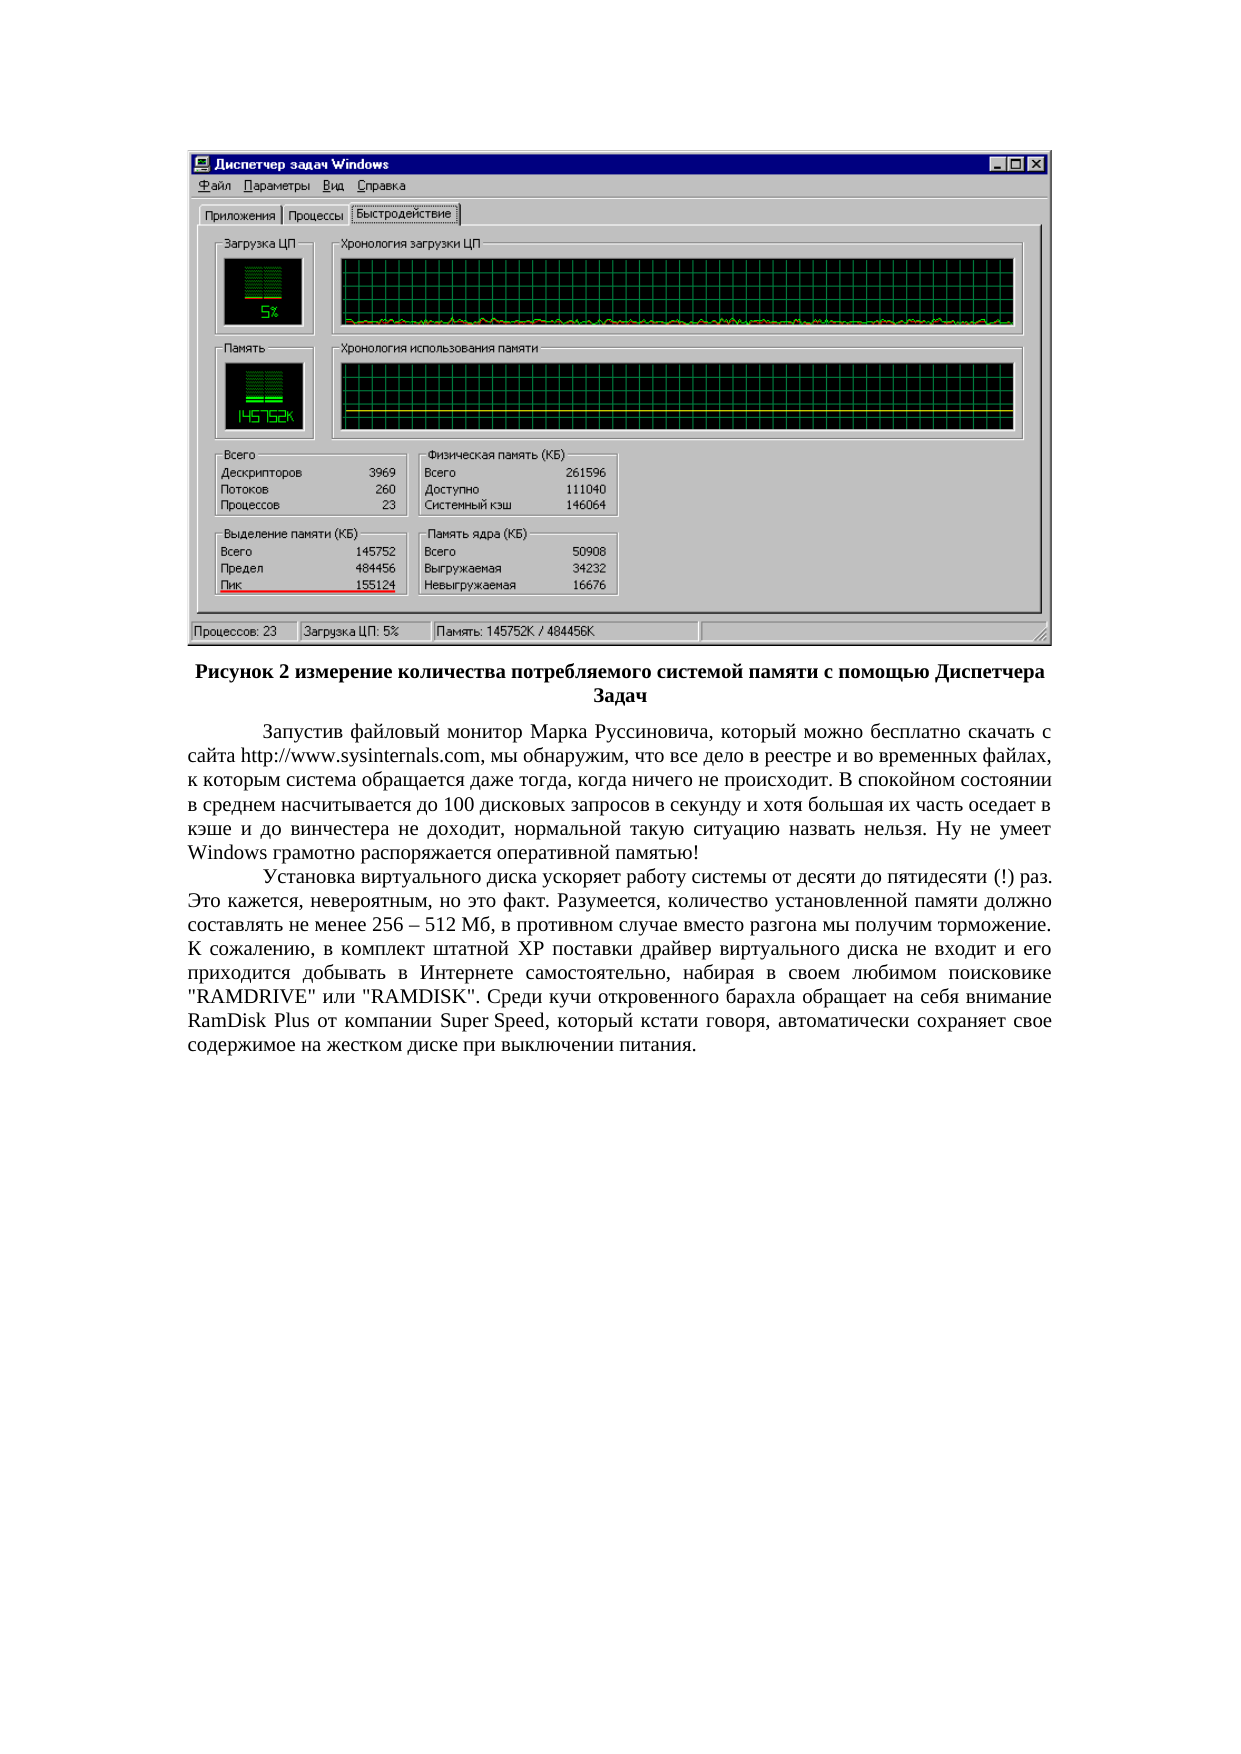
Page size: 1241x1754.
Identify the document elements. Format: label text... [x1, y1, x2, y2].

picture [187, 150, 1052, 646]
text Рисунок 2 измерение количества потребляемого системой памяти с помощью Диспетчера Задач [187, 659, 1053, 707]
text Запустив файловый монитор Марка Руссиновича, который можно бесплатно скачать с сайта http://www.sysinternals.com, мы обнаружим, что все дело в реестре и во временных файлах, к которым система обращается даже тогда, когда ничего не происходит. В спокойном состоянии в среднем насчитывается до 100 дисковых запросов в секунду и хотя большая их часть оседает в кэше и до винчестера не доходит, нормальной такую ситуацию назвать нельзя. Ну не умеет Windows грамотно распоряжается оперативной памятью! [187, 719, 1053, 864]
text Установка виртуального диска ускоряет работу системы от десяти до пятидесяти (!) раз. Это кажется, невероятным, но это факт. Разумеется, количество установленной памяти должно составлять не менее 256 – 512 Мб, в противном случае вместо разгона мы получим торможение. К сожалению, в комплект штатной XP поставки драйвер виртуального диска не входит и его приходится добывать в Интернете самостоятельно, набирая в своем любимом поисковике "RAMDRIVE" или "RAMDISK". Среди кучи откровенного барахла обращает на себя внимание RamDisk Plus от компании Super Speed, который кстати говоря, автоматически сохраняет свое содержимое на жестком диске при выключении питания. [187, 864, 1053, 1056]
